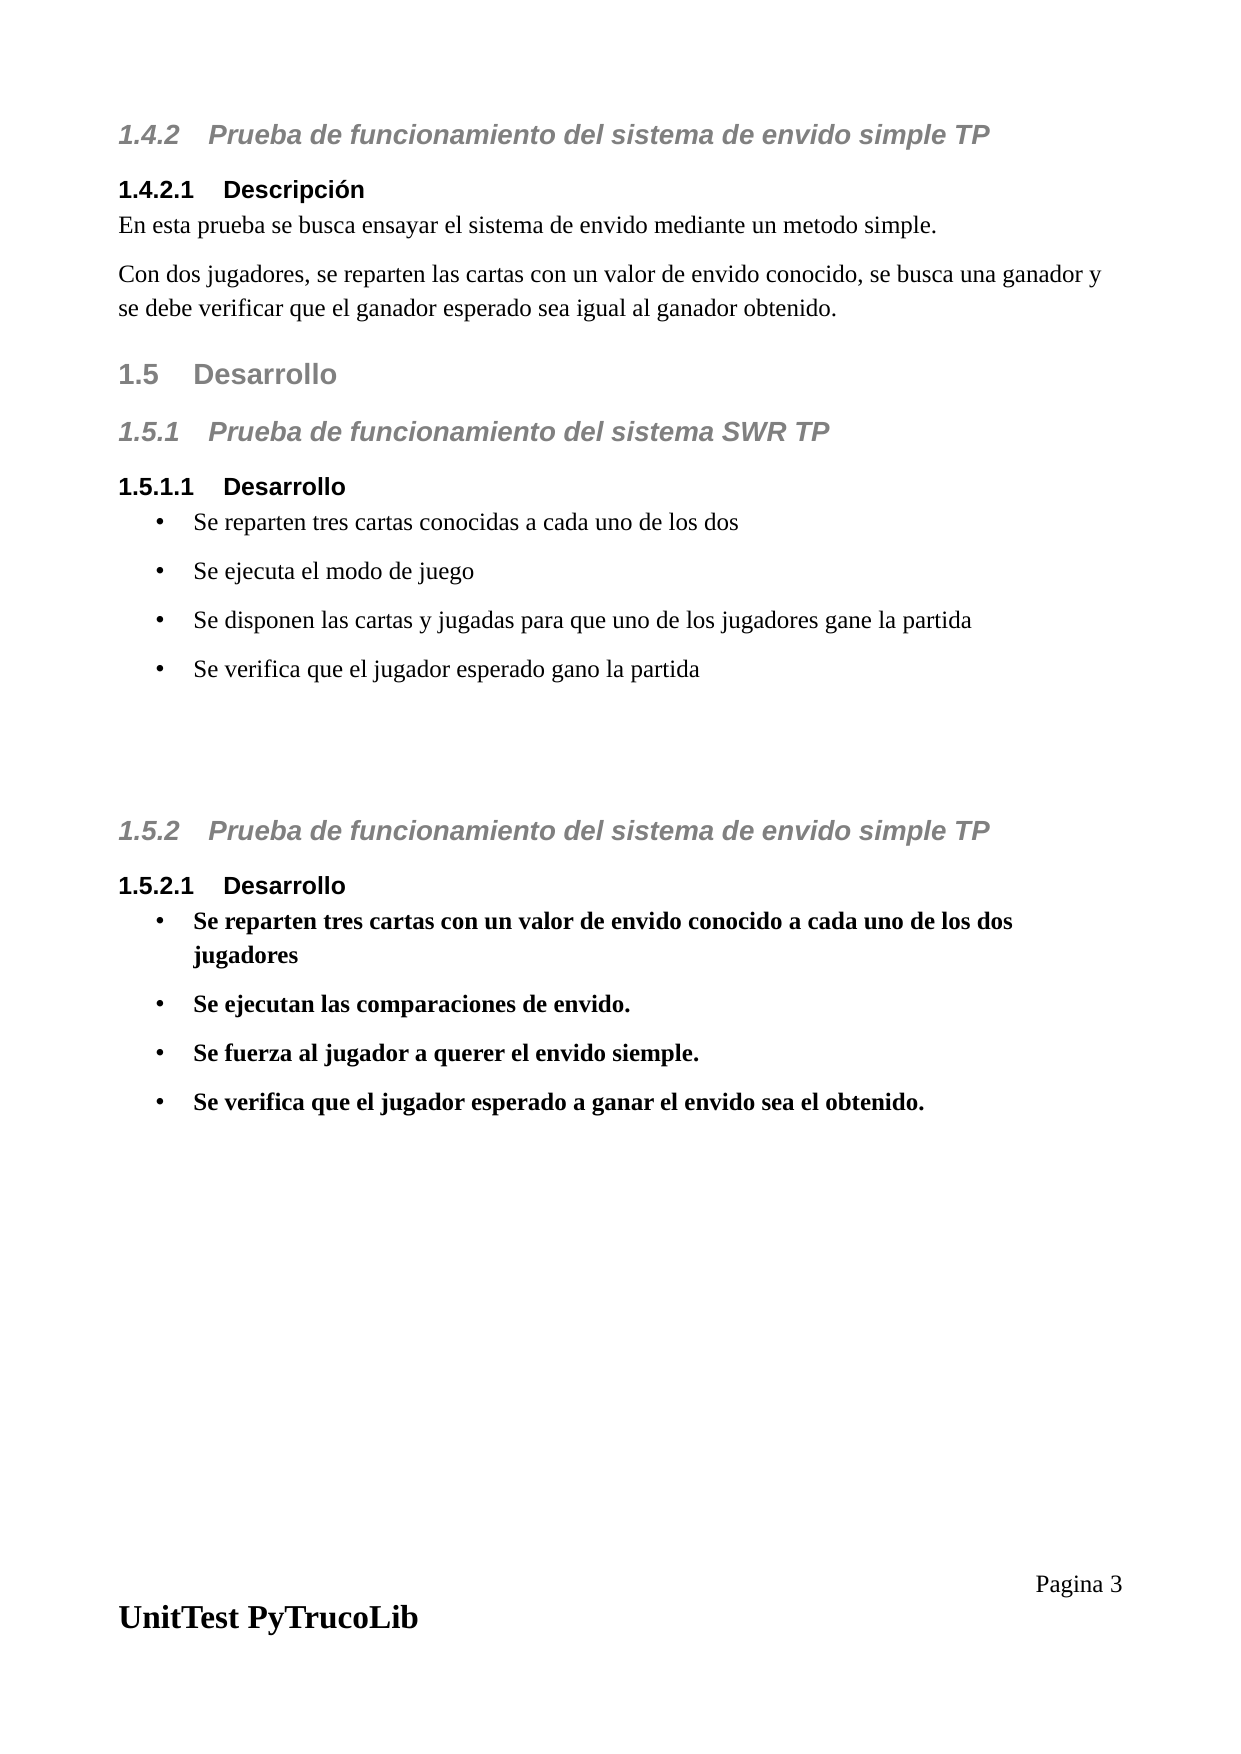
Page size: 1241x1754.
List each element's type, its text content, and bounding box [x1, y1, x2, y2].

list Se verifica que el jugador esperado gano la partida [156, 654, 1122, 683]
subtitle Prueba de funcionamiento del sistema SWR TP [118, 416, 1122, 447]
list Se fuerza al jugador a querer el envido siemple. [156, 1038, 1122, 1067]
subtitle Descripción [118, 175, 1122, 203]
text En esta prueba se busca ensayar el sistema de envido mediante un metodo simple. [118, 210, 1122, 238]
subtitle Desarrollo [118, 357, 1122, 391]
list Se ejecuta el modo de juego [156, 556, 1122, 585]
subtitle Prueba de funcionamiento del sistema de envido simple TP [118, 814, 1122, 846]
list Se reparten tres cartas conocidas a cada uno de los dos [156, 507, 1122, 536]
list Se verifica que el jugador esperado a ganar el envido sea el obtenido. [156, 1087, 1122, 1116]
subtitle Prueba de funcionamiento del sistema de envido simple TP [118, 118, 1122, 150]
list Se disponen las cartas y jugadas para que uno de los jugadores gane la partida [156, 605, 1122, 634]
list Se reparten tres cartas con un valor de envido conocido a cada uno de los dos jugadores [156, 906, 1122, 969]
subtitle Desarrollo [118, 871, 1122, 899]
list Se ejecutan las comparaciones de envido. [156, 989, 1122, 1018]
text Con dos jugadores, se reparten las cartas con un valor de envido conocido, se busca una ganador y se debe verificar que el ganador esperado sea igual al ganador obtenido. [118, 259, 1122, 322]
subtitle Desarrollo [118, 472, 1122, 501]
